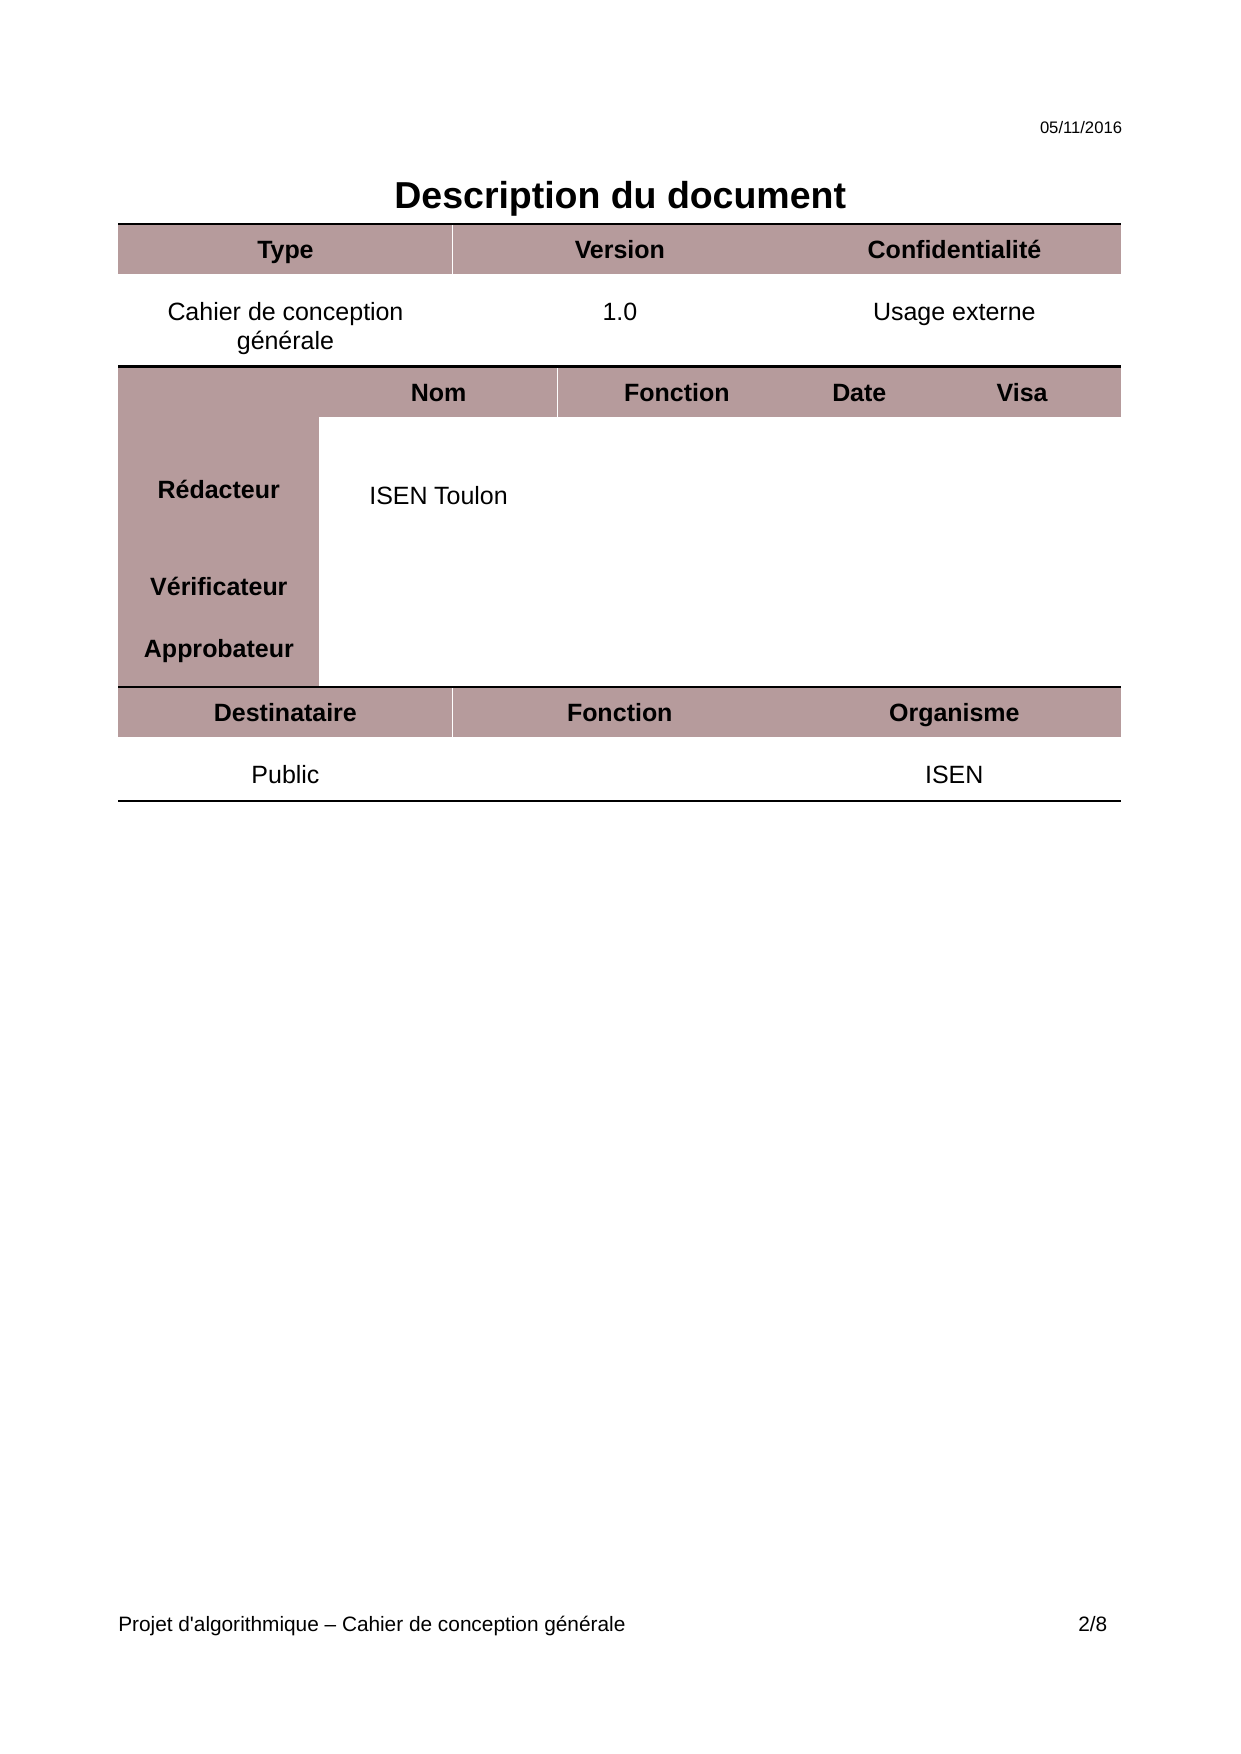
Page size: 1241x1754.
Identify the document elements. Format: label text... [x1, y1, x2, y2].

table_cell [796, 624, 922, 686]
table_cell Usage externe [787, 275, 1121, 365]
table_cell Nom [319, 368, 557, 417]
table_cell [796, 417, 922, 562]
table_cell [922, 417, 1121, 562]
table_cell Public [118, 738, 452, 799]
text Description du document [118, 173, 1122, 216]
table_cell Cahier de conception générale [118, 275, 452, 365]
table_cell ISEN Toulon [319, 417, 557, 562]
table_cell 1.0 [453, 275, 787, 365]
table_cell Fonction [558, 368, 796, 417]
table_cell Fonction [453, 688, 787, 737]
table_cell Vérificateur [118, 562, 319, 624]
table_cell [922, 562, 1121, 624]
table_cell [558, 562, 796, 624]
table_cell [796, 562, 922, 624]
table_cell [453, 738, 787, 799]
table_header Version [453, 225, 787, 274]
table_cell Destinataire [118, 688, 452, 737]
table_cell [319, 624, 557, 686]
table_cell Visa [922, 368, 1121, 417]
table_cell Rédacteur [118, 417, 319, 562]
table_cell Organisme [787, 688, 1121, 737]
table_header Type [118, 225, 452, 274]
table_cell [118, 368, 319, 417]
table_cell [558, 624, 796, 686]
table_cell ISEN [787, 738, 1121, 799]
table_header Confidentialité [787, 225, 1121, 274]
table_cell [319, 562, 557, 624]
table_cell Approbateur [118, 624, 319, 686]
table_cell Date [796, 368, 922, 417]
table_cell [558, 417, 796, 562]
table_cell [922, 624, 1121, 686]
